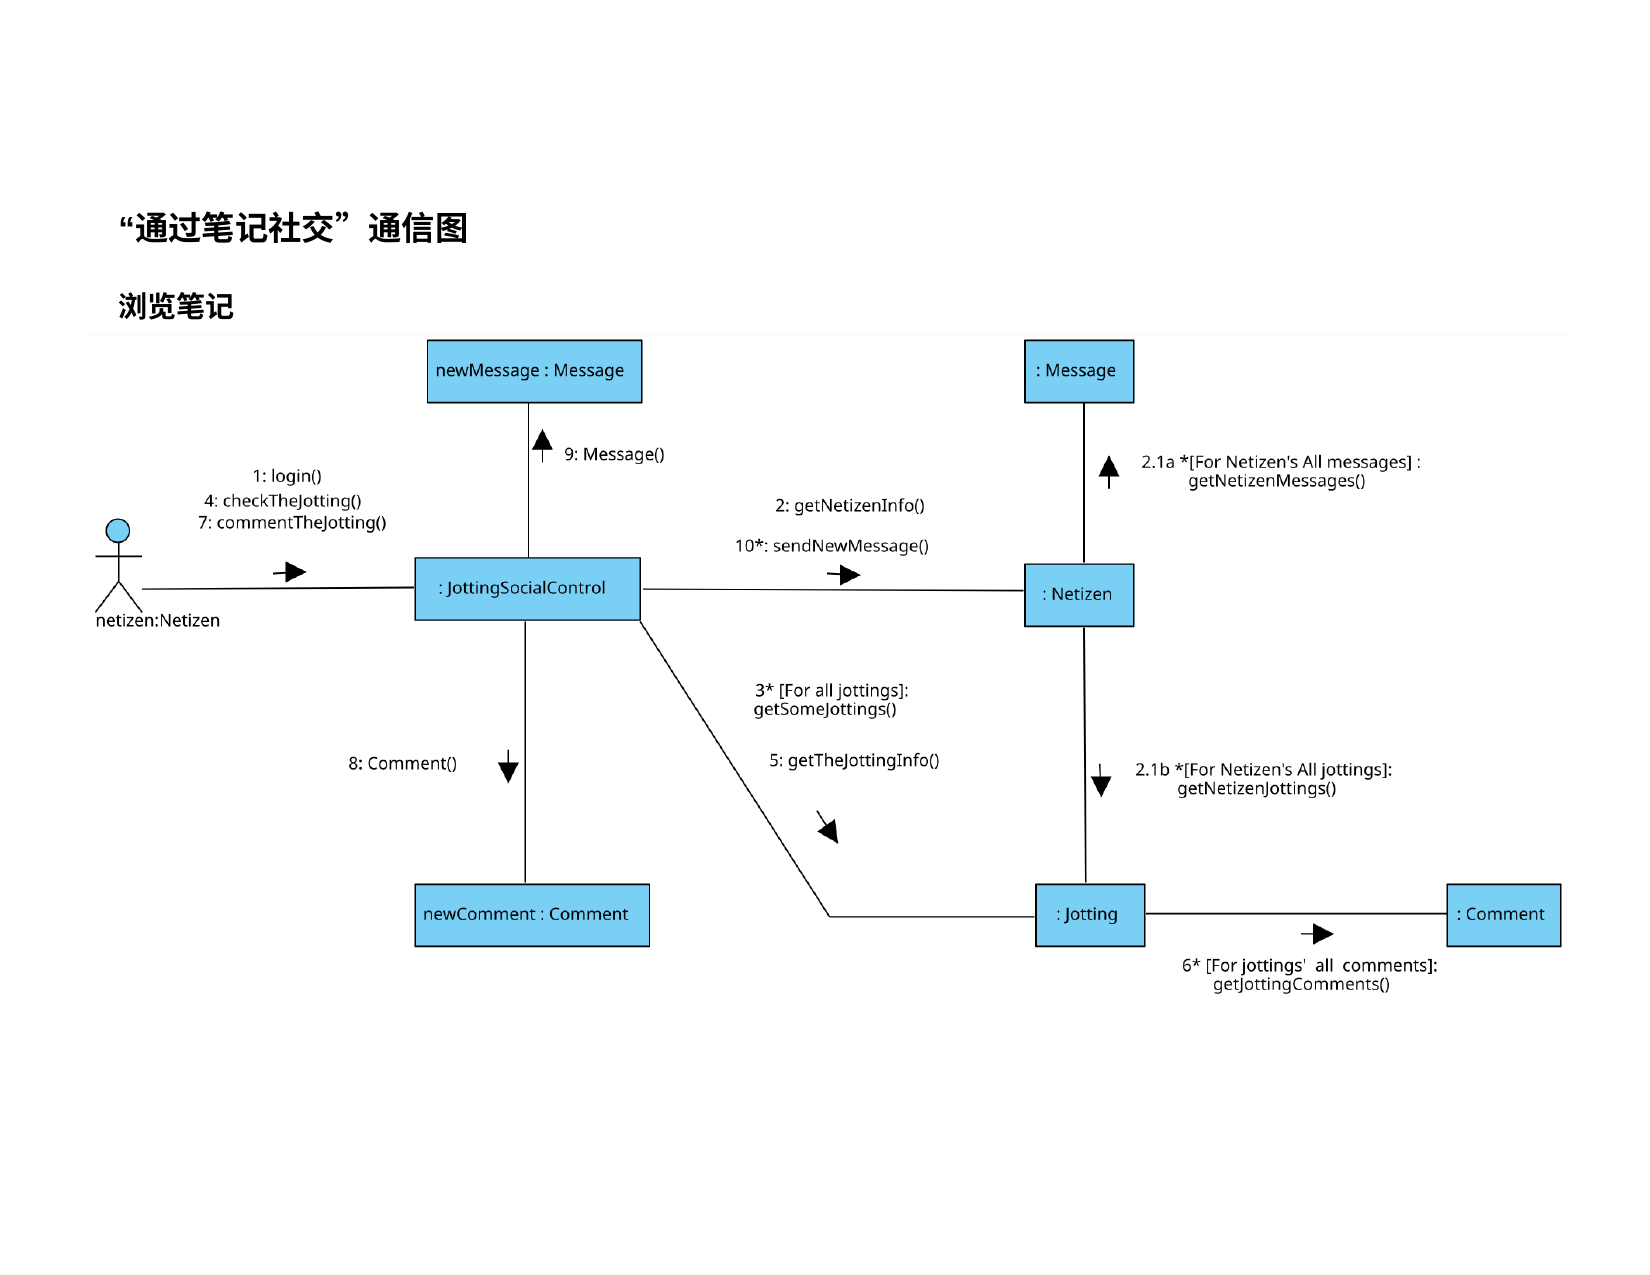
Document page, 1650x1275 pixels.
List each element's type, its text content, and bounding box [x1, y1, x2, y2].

subtitle 浏览笔记 [118, 283, 1532, 326]
subtitle “通过笔记社交”通信图 [118, 202, 1532, 250]
picture [88, 332, 1568, 1006]
